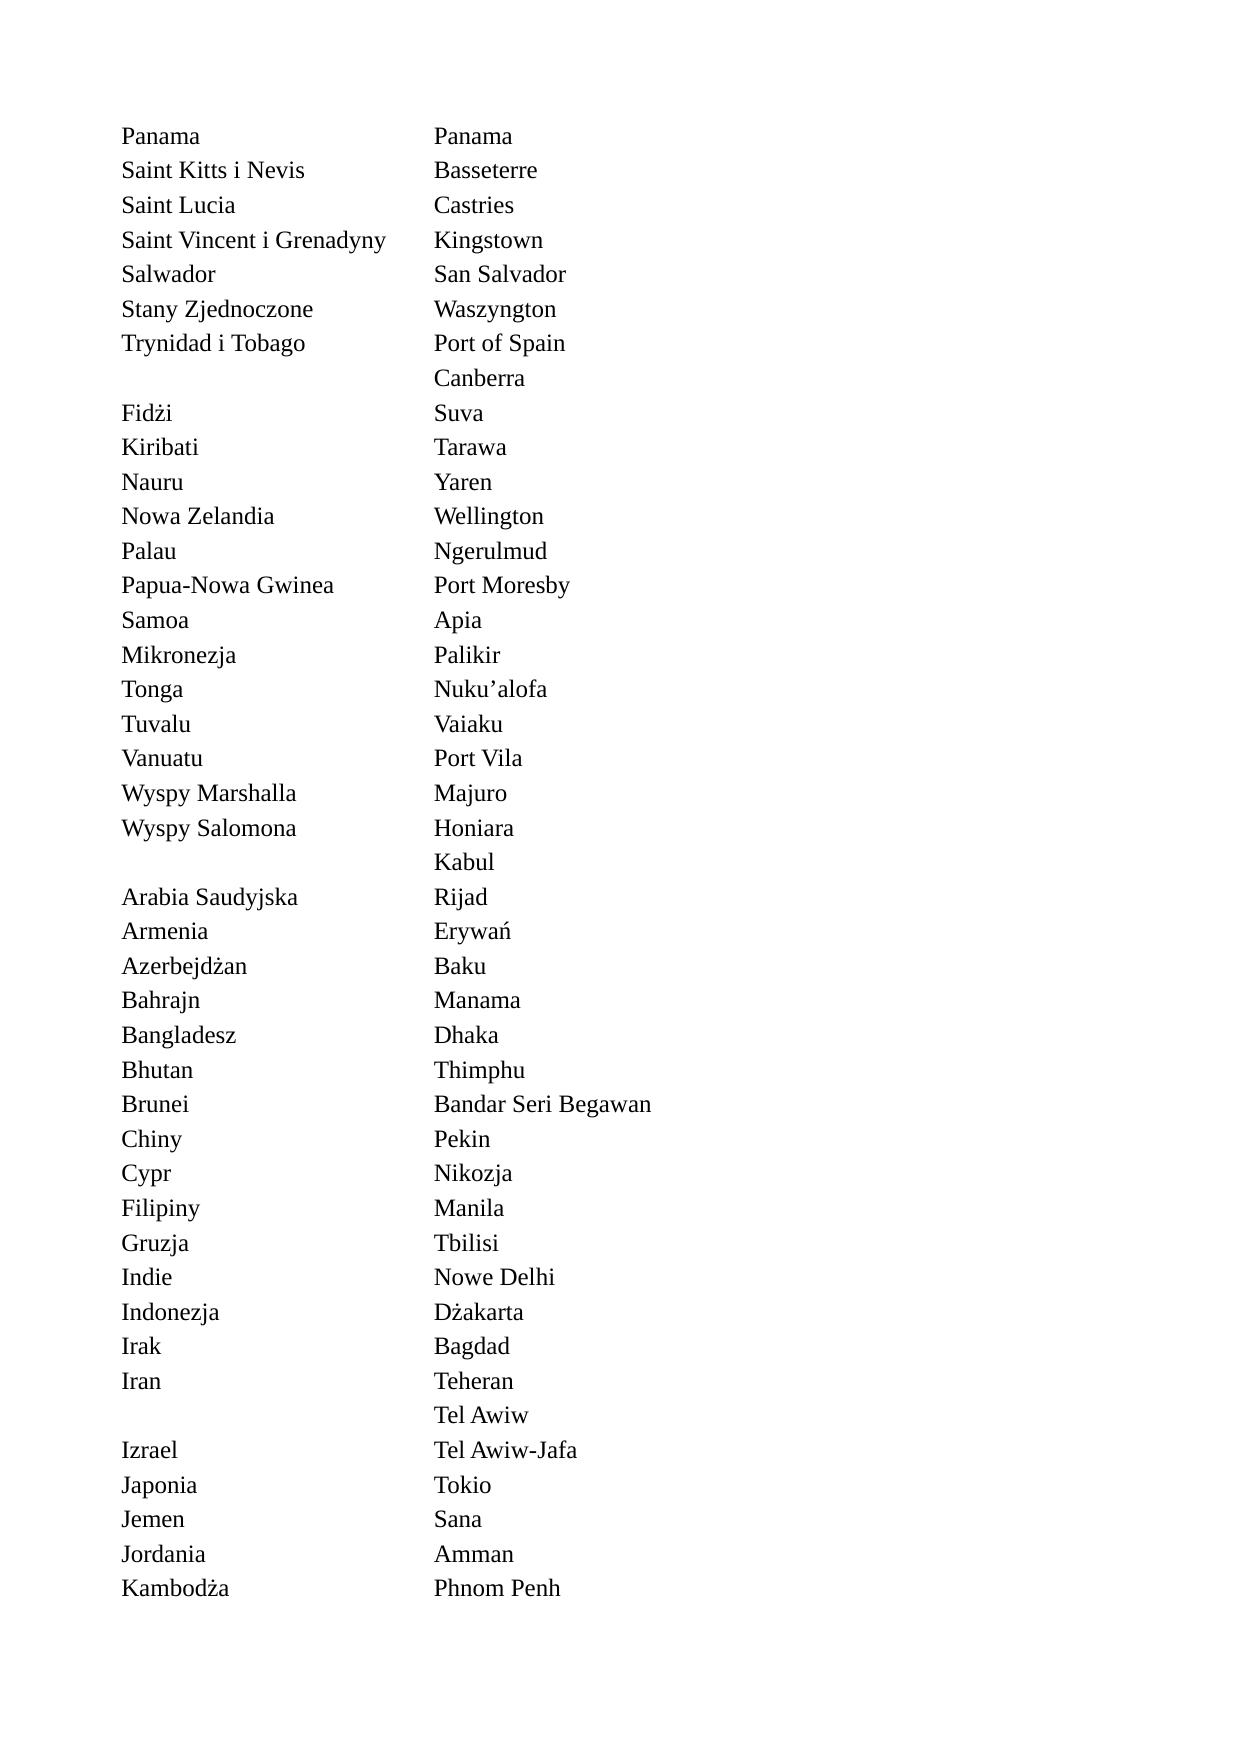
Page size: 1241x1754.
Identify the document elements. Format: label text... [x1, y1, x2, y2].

table_cell Trynidad i Tobago [118, 326, 431, 360]
table_cell Yaren [431, 464, 691, 498]
table_cell Thimphu [431, 1052, 691, 1086]
table_cell Palau [118, 533, 431, 568]
table_cell Port Vila [431, 741, 691, 775]
table_cell Dhaka [431, 1017, 691, 1052]
table_cell Iran [118, 1363, 431, 1398]
table_cell Izrael [118, 1432, 431, 1467]
table_cell Erywań [431, 914, 691, 948]
table_cell Phnom Penh [431, 1571, 691, 1605]
table_cell Port of Spain [431, 326, 691, 360]
table_cell Irak [118, 1329, 431, 1363]
table_cell Mikronezja [118, 637, 431, 671]
table_cell Tbilisi [431, 1225, 691, 1259]
table_cell Basseterre [431, 153, 691, 187]
table_cell Kiribati [118, 429, 431, 464]
table_cell Brunei [118, 1086, 431, 1121]
table_cell Armenia [118, 914, 431, 948]
table_cell Wyspy Marshalla [118, 775, 431, 810]
table_cell Tuvalu [118, 706, 431, 741]
table_cell Japonia [118, 1467, 431, 1501]
table_cell Nowe Delhi [431, 1259, 691, 1294]
table_cell Tarawa [431, 429, 691, 464]
table_cell Samoa [118, 602, 431, 637]
table_cell Baku [431, 948, 691, 983]
table_cell Sana [431, 1501, 691, 1536]
table_cell Tel Awiw-Jafa [431, 1432, 691, 1467]
table_cell Gruzja [118, 1225, 431, 1259]
table_cell Honiara [431, 810, 691, 844]
table_cell Cypr [118, 1156, 431, 1190]
table_cell Palikir [431, 637, 691, 671]
table_cell Kambodża [118, 1571, 431, 1605]
table_cell Kabul [431, 844, 691, 879]
table_cell Arabia Saudyjska [118, 879, 431, 913]
table_cell Waszyngton [431, 291, 691, 326]
table_cell [118, 1398, 431, 1432]
table_cell Manila [431, 1190, 691, 1225]
table_cell Tokio [431, 1467, 691, 1501]
table_cell Chiny [118, 1121, 431, 1156]
table_cell Nauru [118, 464, 431, 498]
table_cell Saint Lucia [118, 187, 431, 222]
table_cell Canberra [431, 360, 691, 395]
table_cell Jemen [118, 1501, 431, 1536]
table_cell Panama [431, 118, 691, 153]
table_cell [118, 844, 431, 879]
table_cell Ngerulmud [431, 533, 691, 568]
table_cell Wellington [431, 499, 691, 533]
table_cell Majuro [431, 775, 691, 810]
table_cell Teheran [431, 1363, 691, 1398]
table_cell Amman [431, 1536, 691, 1571]
table_cell Bangladesz [118, 1017, 431, 1052]
table_cell Rijad [431, 879, 691, 913]
table_cell Indie [118, 1259, 431, 1294]
table_cell Castries [431, 187, 691, 222]
table_cell Manama [431, 983, 691, 1017]
table_cell Nuku’alofa [431, 671, 691, 706]
table_cell Kingstown [431, 222, 691, 256]
table_cell Filipiny [118, 1190, 431, 1225]
table_cell [118, 360, 431, 395]
table_cell Wyspy Salomona [118, 810, 431, 844]
table_cell Tel Awiw [431, 1398, 691, 1432]
table_cell Suva [431, 395, 691, 429]
table_cell Dżakarta [431, 1294, 691, 1328]
table_cell Tonga [118, 671, 431, 706]
table_cell Fidżi [118, 395, 431, 429]
table_cell Indonezja [118, 1294, 431, 1328]
table_cell Papua-Nowa Gwinea [118, 568, 431, 602]
table_cell Bandar Seri Begawan [431, 1086, 691, 1121]
table_cell Bhutan [118, 1052, 431, 1086]
table_cell Apia [431, 602, 691, 637]
table_cell Saint Kitts i Nevis [118, 153, 431, 187]
table_cell Stany Zjednoczone [118, 291, 431, 326]
table_cell Saint Vincent i Grenadyny [118, 222, 431, 256]
table_cell Vanuatu [118, 741, 431, 775]
table_cell Port Moresby [431, 568, 691, 602]
table_cell Pekin [431, 1121, 691, 1156]
table_cell Bagdad [431, 1329, 691, 1363]
table_cell Bahrajn [118, 983, 431, 1017]
table_cell Nowa Zelandia [118, 499, 431, 533]
table_cell San Salvador [431, 256, 691, 291]
table_cell Panama [118, 118, 431, 153]
table_cell Azerbejdżan [118, 948, 431, 983]
table_cell Vaiaku [431, 706, 691, 741]
table_cell Jordania [118, 1536, 431, 1571]
table_cell Nikozja [431, 1156, 691, 1190]
table_cell Salwador [118, 256, 431, 291]
